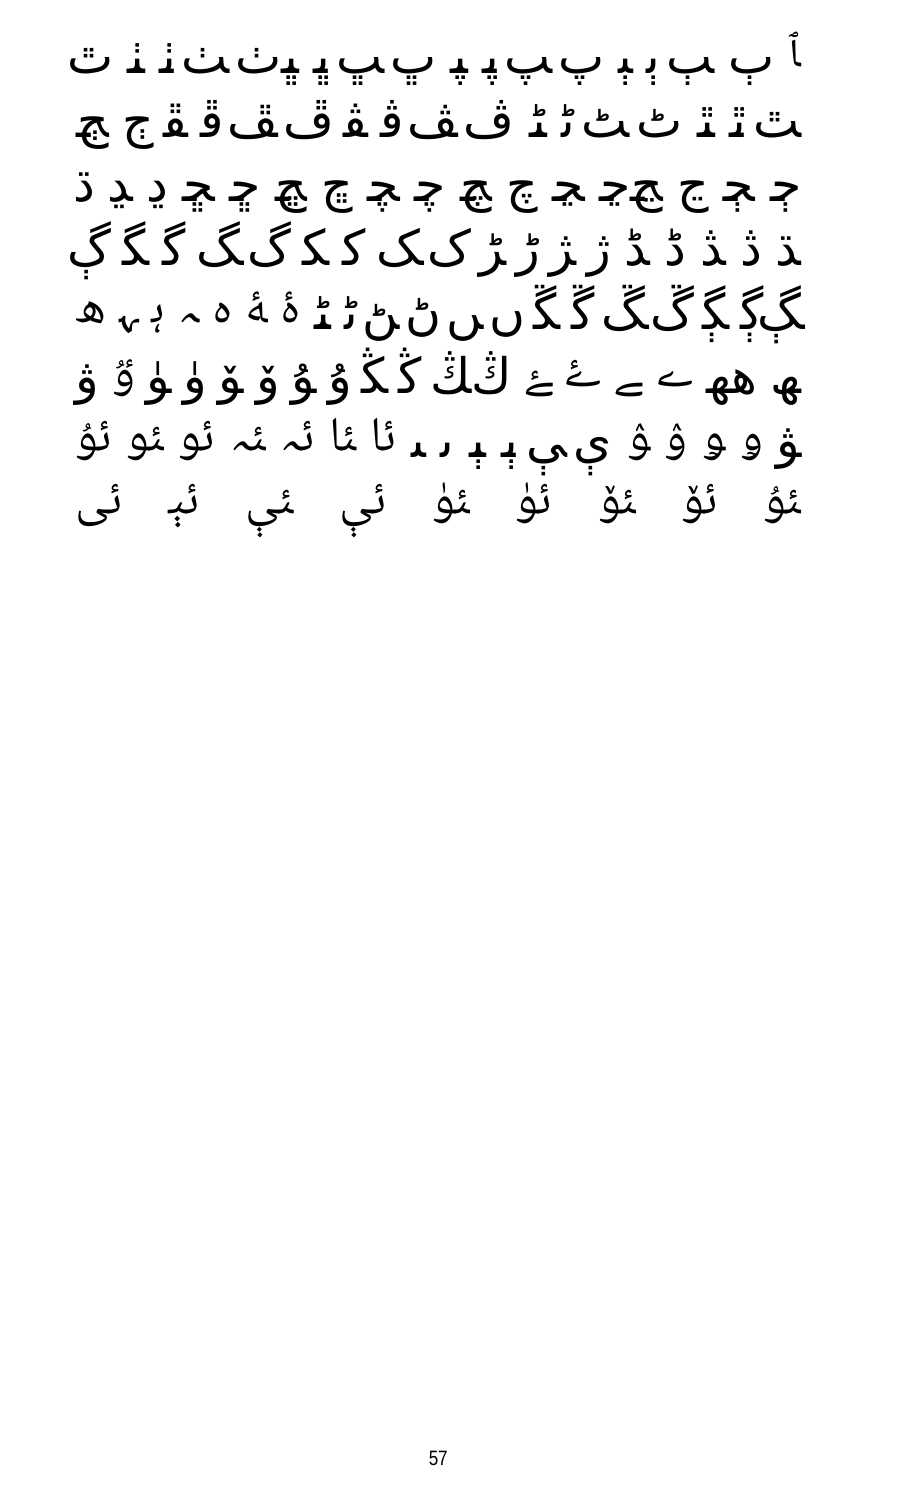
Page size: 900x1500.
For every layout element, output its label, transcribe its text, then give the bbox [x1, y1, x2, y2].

text ﭑ ﭒ ﭓ ﭔ ﭕ ﭖ ﭗ ﭘ ﭙ ﭚ ﭛ ﭜ ﭝﭞ ﭟ ﭠ ﭡ ﭢ ﭣ ﭤ ﭥ ﭦ ﭧ ﭨ ﭩ ﭪ ﭫ ﭬ ﭭ ﭮ ﭯ ﭰ ﭱ ﭲ ﭳ ﭴ ﭵ ﭶ ﭷﭸ ﭹ ﭺ ﭻ ﭼ ﭽ ﭾ ﭿ ﮀ ﮁ ﮂ ﮃ ﮄ ﮅ ﮆ ﮇ ﮈ ﮉ ﮊ ﮋ ﮌ ﮍ ﮎ ﮏ ﮐ ﮑ ﮒ ﮓ ﮔ ﮕ ﮖ ﮗﮘ ﮙ ﮚ ﮛ ﮜ ﮝ ﮞ ﮟ ﮠ ﮡ ﮢ ﮣ ﮤ ﮥ ﮦ ﮧ ﮨ ﮩ ﮪ ﮫ ﮬﮭ ﮮ ﮯ ﮰ ﮱ ﯓ ﯔ ﯕ ﯖ ﯗ ﯘ ﯙ ﯚ ﯛ ﯜ ﯝ ﯞ ﯟ ﯠ ﯡ ﯢ ﯣ ﯤ ﯥ ﯦ ﯧ ﯨ ﯩ ﯪ ﯫ ﯬ ﯭ ﯮ ﯯ ﯰ ﯱ ﯲ ﯳ ﯴ ﯵ ﯶ ﯷ ﯸ ﯹ [75, 30, 801, 541]
